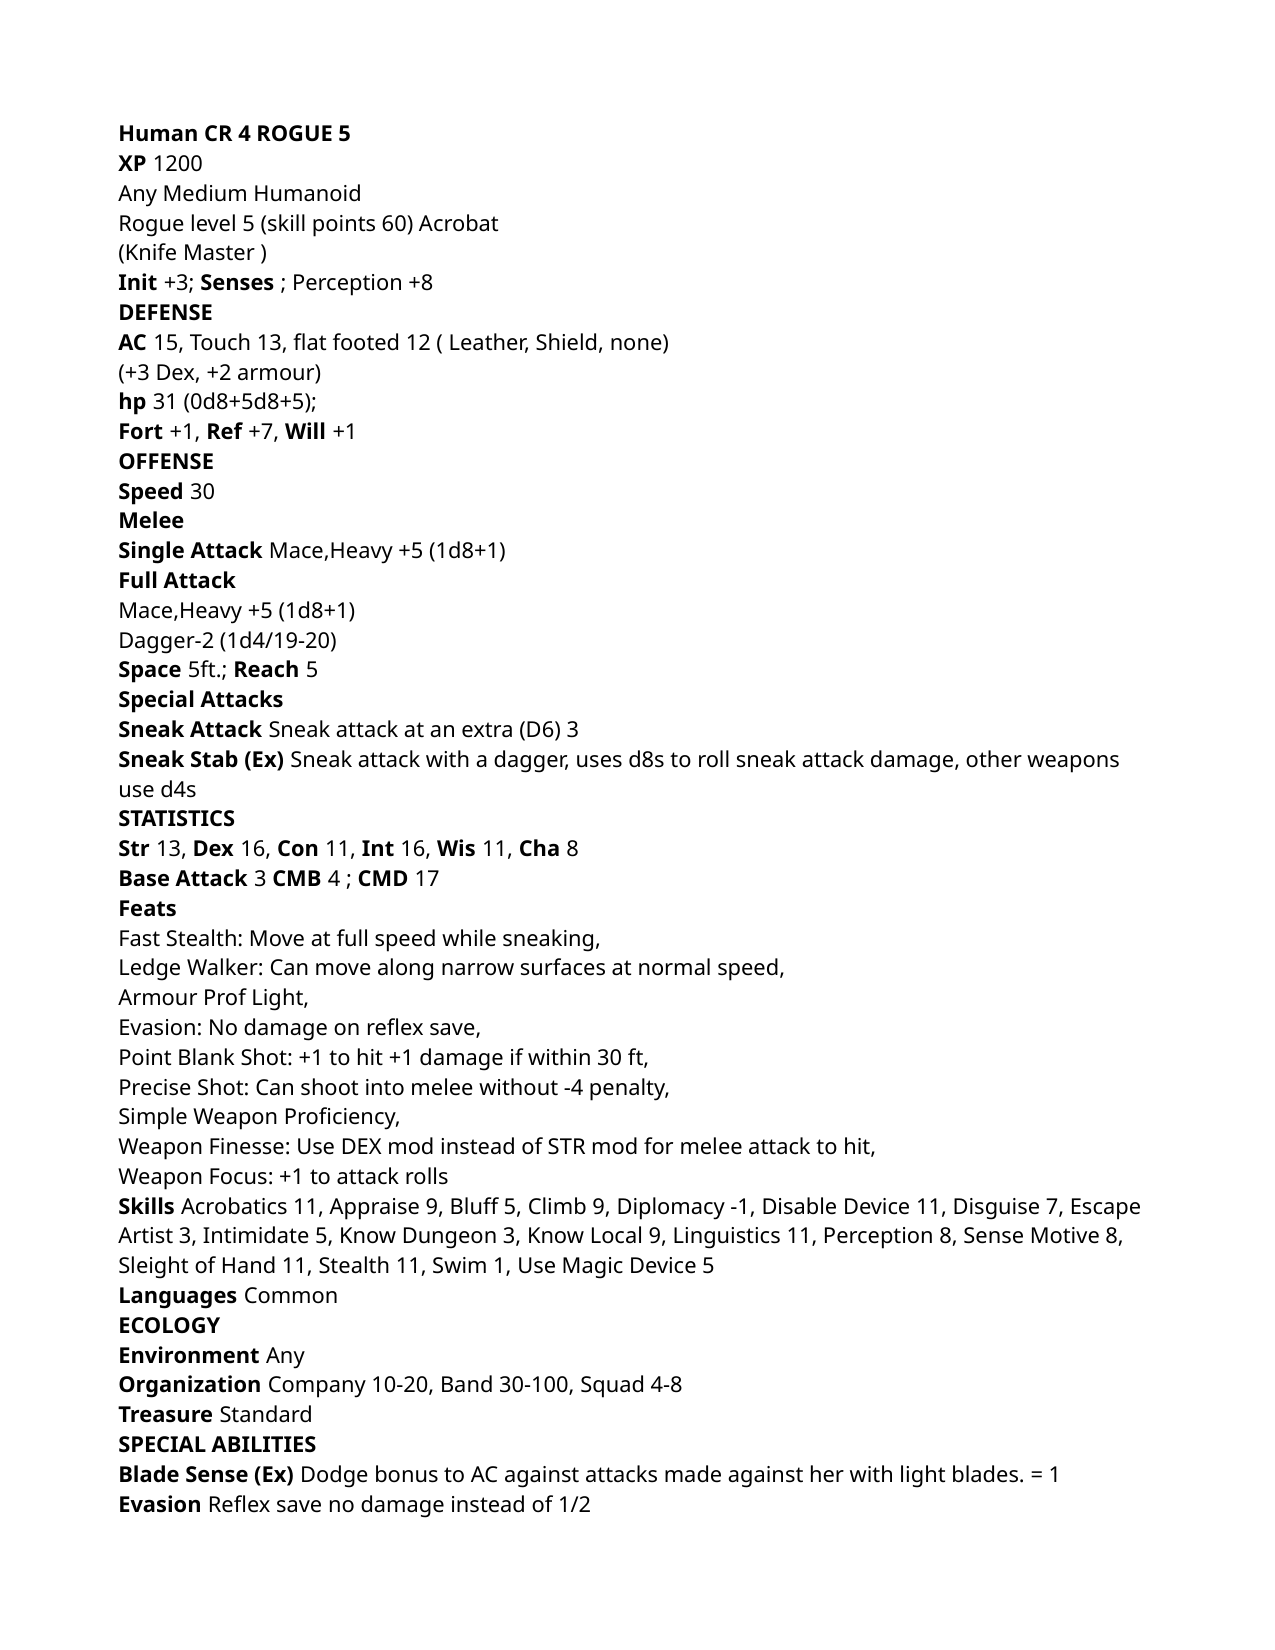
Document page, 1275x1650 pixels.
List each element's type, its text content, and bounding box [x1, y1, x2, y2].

text AC 15, Touch 13, flat footed 12 ( Leather, Shield, none) (+3 Dex, +2 armour) hp 31 (0d8+5d8+5); Fort +1, Ref +7, Will +1 [118, 327, 1157, 446]
text Environment Any Organization Company 10-20, Band 30-100, Squad 4-8 Treasure Standard [118, 1339, 1157, 1429]
text Speed 30 Melee Single Attack Mace,Heavy +5 (1d8+1) Full Attack Mace,Heavy +5 (1d8+1) Dagger-2 (1d4/19-20) Space 5ft.; Reach 5 Special Attacks Sneak Attack Sneak attack at an extra (D6) 3 Sneak Stab (Ex) Sneak attack with a dagger, uses d8s to roll sneak attack damage, other weapons use d4s [118, 476, 1157, 803]
text DEFENSE [118, 297, 1157, 327]
text STATISTICS [118, 803, 1157, 833]
text Str 13, Dex 16, Con 11, Int 16, Wis 11, Cha 8 Base Attack 3 CMB 4 ; CMD 17 Feats Fast Stealth: Move at full speed while sneaking, Ledge Walker: Can move along narrow surfaces at normal speed, Armour Prof Light, Evasion: No damage on reflex save, Point Blank Shot: +1 to hit +1 damage if within 30 ft, Precise Shot: Can shoot into melee without -4 penalty, Simple Weapon Proficiency, Weapon Finesse: Use DEX mod instead of STR mod for melee attack to hit, Weapon Focus: +1 to attack rolls Skills Acrobatics 11, Appraise 9, Bluff 5, Climb 9, Diplomacy -1, Disable Device 11, Disguise 7, Escape Artist 3, Intimidate 5, Know Dungeon 3, Know Local 9, Linguistics 11, Perception 8, Sense Motive 8, Sleight of Hand 11, Stealth 11, Swim 1, Use Magic Device 5 Languages Common [118, 833, 1157, 1310]
text SPECIAL ABILITIES [118, 1429, 1157, 1459]
text ECOLOGY [118, 1310, 1157, 1339]
text Blade Sense (Ex) Dodge bonus to AC against attacks made against her with light blades. = 1 Evasion Reflex save no damage instead of 1/2 [118, 1459, 1157, 1518]
text Human CR 4 ROGUE 5 XP 1200 Any Medium Humanoid Rogue level 5 (skill points 60) Acrobat (Knife Master ) Init +3; Senses ; Perception +8 [118, 118, 1157, 297]
text OFFENSE [118, 446, 1157, 476]
